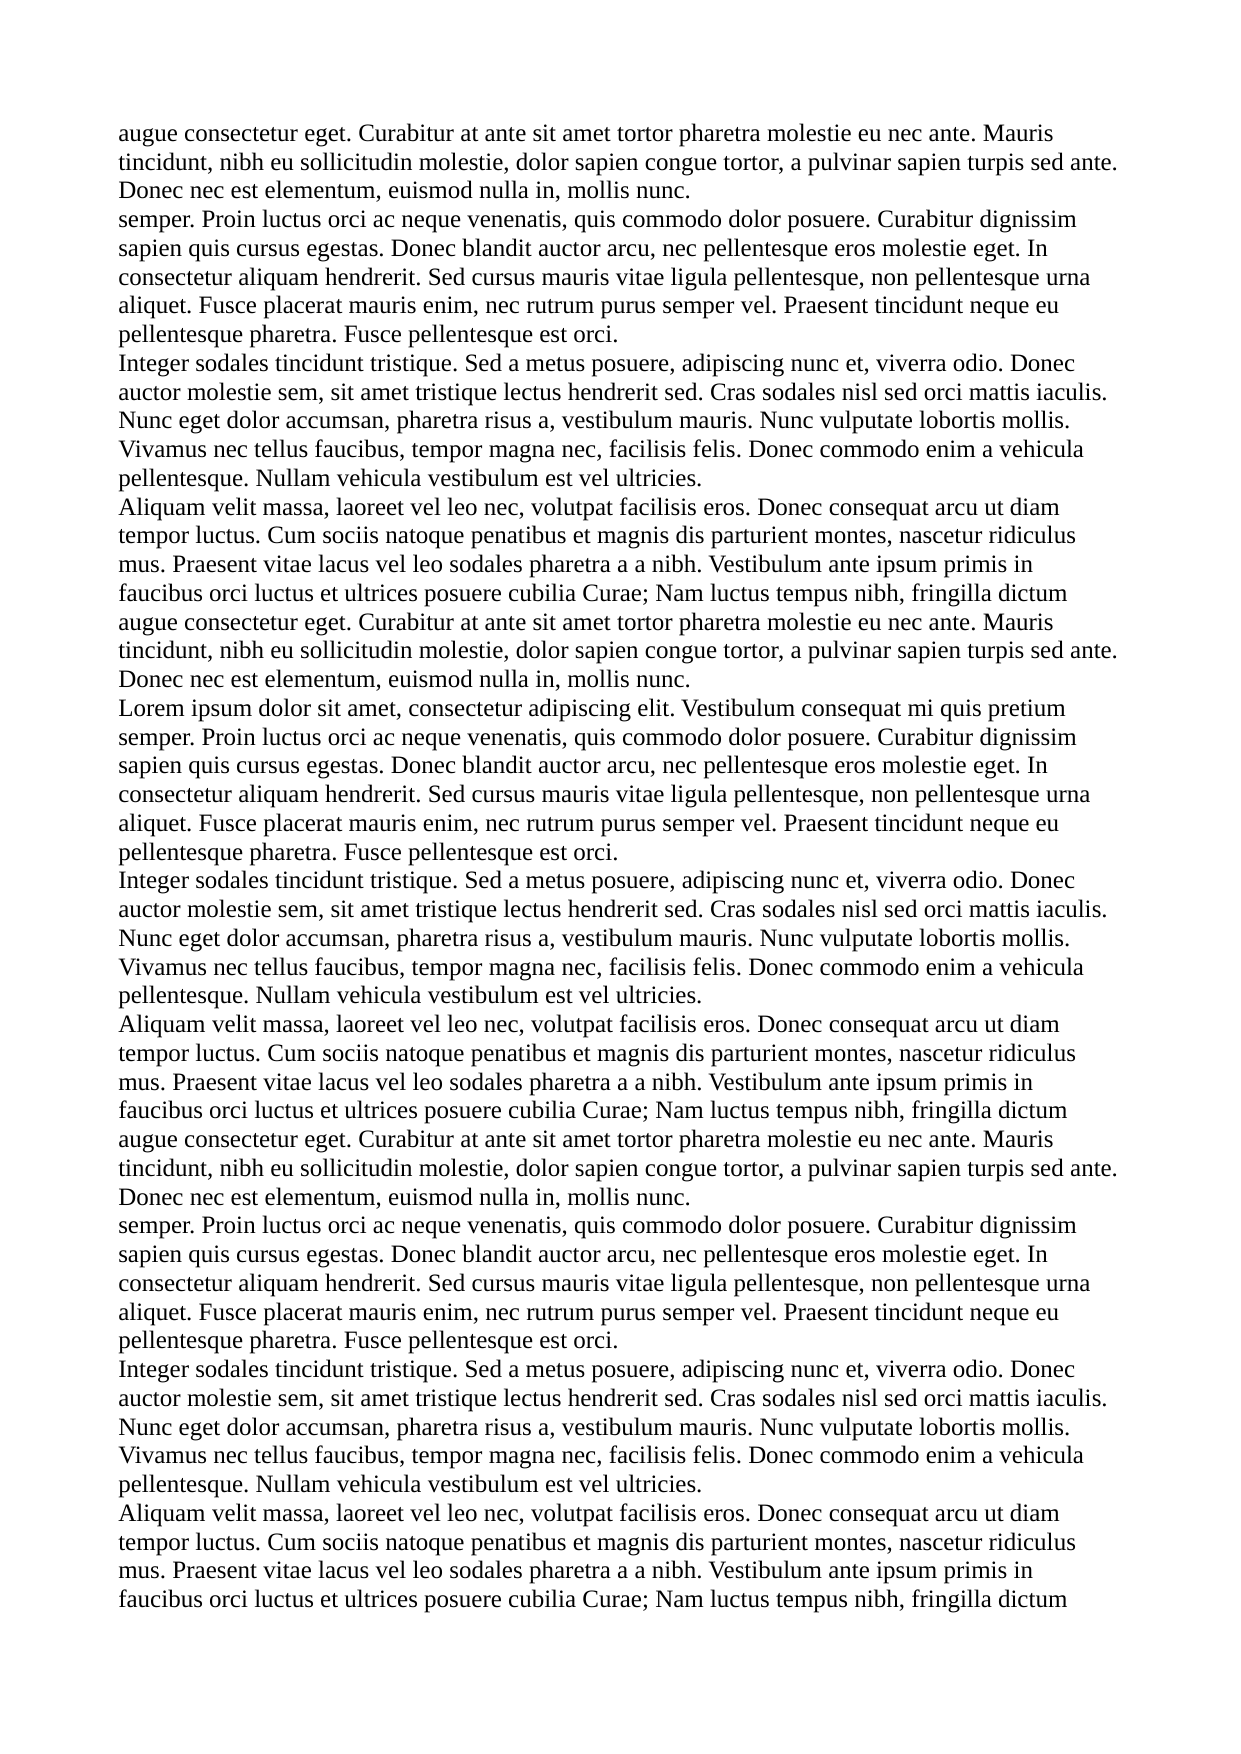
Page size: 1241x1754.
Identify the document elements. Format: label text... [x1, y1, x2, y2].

text Aliquam velit massa, laoreet vel leo nec, volutpat facilisis eros. Donec consequat arcu ut diam tempor luctus. Cum sociis natoque penatibus et magnis dis parturient montes, nascetur ridiculus mus. Praesent vitae lacus vel leo sodales pharetra a a nibh. Vestibulum ante ipsum primis in faucibus orci luctus et ultrices posuere cubilia Curae; Nam luctus tempus nibh, fringilla dictum augue consectetur eget. Curabitur at ante sit amet tortor pharetra molestie eu nec ante. Mauris tincidunt, nibh eu sollicitudin molestie, dolor sapien congue tortor, a pulvinar sapien turpis sed ante. Donec nec est elementum, euismod nulla in, mollis nunc. [118, 492, 1122, 693]
text Integer sodales tincidunt tristique. Sed a metus posuere, adipiscing nunc et, viverra odio. Donec auctor molestie sem, sit amet tristique lectus hendrerit sed. Cras sodales nisl sed orci mattis iaculis. Nunc eget dolor accumsan, pharetra risus a, vestibulum mauris. Nunc vulputate lobortis mollis. Vivamus nec tellus faucibus, tempor magna nec, facilisis felis. Donec commodo enim a vehicula pellentesque. Nullam vehicula vestibulum est vel ultricies. [118, 866, 1122, 1009]
text Lorem ipsum dolor sit amet, consectetur adipiscing elit. Vestibulum consequat mi quis pretium semper. Proin luctus orci ac neque venenatis, quis commodo dolor posuere. Curabitur dignissim sapien quis cursus egestas. Donec blandit auctor arcu, nec pellentesque eros molestie eget. In consectetur aliquam hendrerit. Sed cursus mauris vitae ligula pellentesque, non pellentesque urna aliquet. Fusce placerat mauris enim, nec rutrum purus semper vel. Praesent tincidunt neque eu pellentesque pharetra. Fusce pellentesque est orci. [118, 693, 1122, 866]
text Integer sodales tincidunt tristique. Sed a metus posuere, adipiscing nunc et, viverra odio. Donec auctor molestie sem, sit amet tristique lectus hendrerit sed. Cras sodales nisl sed orci mattis iaculis. Nunc eget dolor accumsan, pharetra risus a, vestibulum mauris. Nunc vulputate lobortis mollis. Vivamus nec tellus faucibus, tempor magna nec, facilisis felis. Donec commodo enim a vehicula pellentesque. Nullam vehicula vestibulum est vel ultricies. [118, 1354, 1122, 1498]
text Aliquam velit massa, laoreet vel leo nec, volutpat facilisis eros. Donec consequat arcu ut diam tempor luctus. Cum sociis natoque penatibus et magnis dis parturient montes, nascetur ridiculus mus. Praesent vitae lacus vel leo sodales pharetra a a nibh. Vestibulum ante ipsum primis in faucibus orci luctus et ultrices posuere cubilia Curae; Nam luctus tempus nibh, fringilla dictum [118, 1498, 1122, 1613]
text Aliquam velit massa, laoreet vel leo nec, volutpat facilisis eros. Donec consequat arcu ut diam tempor luctus. Cum sociis natoque penatibus et magnis dis parturient montes, nascetur ridiculus mus. Praesent vitae lacus vel leo sodales pharetra a a nibh. Vestibulum ante ipsum primis in faucibus orci luctus et ultrices posuere cubilia Curae; Nam luctus tempus nibh, fringilla dictum augue consectetur eget. Curabitur at ante sit amet tortor pharetra molestie eu nec ante. Mauris tincidunt, nibh eu sollicitudin molestie, dolor sapien congue tortor, a pulvinar sapien turpis sed ante. Donec nec est elementum, euismod nulla in, mollis nunc. [118, 1009, 1122, 1211]
text Integer sodales tincidunt tristique. Sed a metus posuere, adipiscing nunc et, viverra odio. Donec auctor molestie sem, sit amet tristique lectus hendrerit sed. Cras sodales nisl sed orci mattis iaculis. Nunc eget dolor accumsan, pharetra risus a, vestibulum mauris. Nunc vulputate lobortis mollis. Vivamus nec tellus faucibus, tempor magna nec, facilisis felis. Donec commodo enim a vehicula pellentesque. Nullam vehicula vestibulum est vel ultricies. [118, 348, 1122, 492]
text semper. Proin luctus orci ac neque venenatis, quis commodo dolor posuere. Curabitur dignissim sapien quis cursus egestas. Donec blandit auctor arcu, nec pellentesque eros molestie eget. In consectetur aliquam hendrerit. Sed cursus mauris vitae ligula pellentesque, non pellentesque urna aliquet. Fusce placerat mauris enim, nec rutrum purus semper vel. Praesent tincidunt neque eu pellentesque pharetra. Fusce pellentesque est orci. [118, 1211, 1122, 1354]
text augue consectetur eget. Curabitur at ante sit amet tortor pharetra molestie eu nec ante. Mauris tincidunt, nibh eu sollicitudin molestie, dolor sapien congue tortor, a pulvinar sapien turpis sed ante. Donec nec est elementum, euismod nulla in, mollis nunc. [118, 118, 1122, 204]
text semper. Proin luctus orci ac neque venenatis, quis commodo dolor posuere. Curabitur dignissim sapien quis cursus egestas. Donec blandit auctor arcu, nec pellentesque eros molestie eget. In consectetur aliquam hendrerit. Sed cursus mauris vitae ligula pellentesque, non pellentesque urna aliquet. Fusce placerat mauris enim, nec rutrum purus semper vel. Praesent tincidunt neque eu pellentesque pharetra. Fusce pellentesque est orci. [118, 204, 1122, 348]
